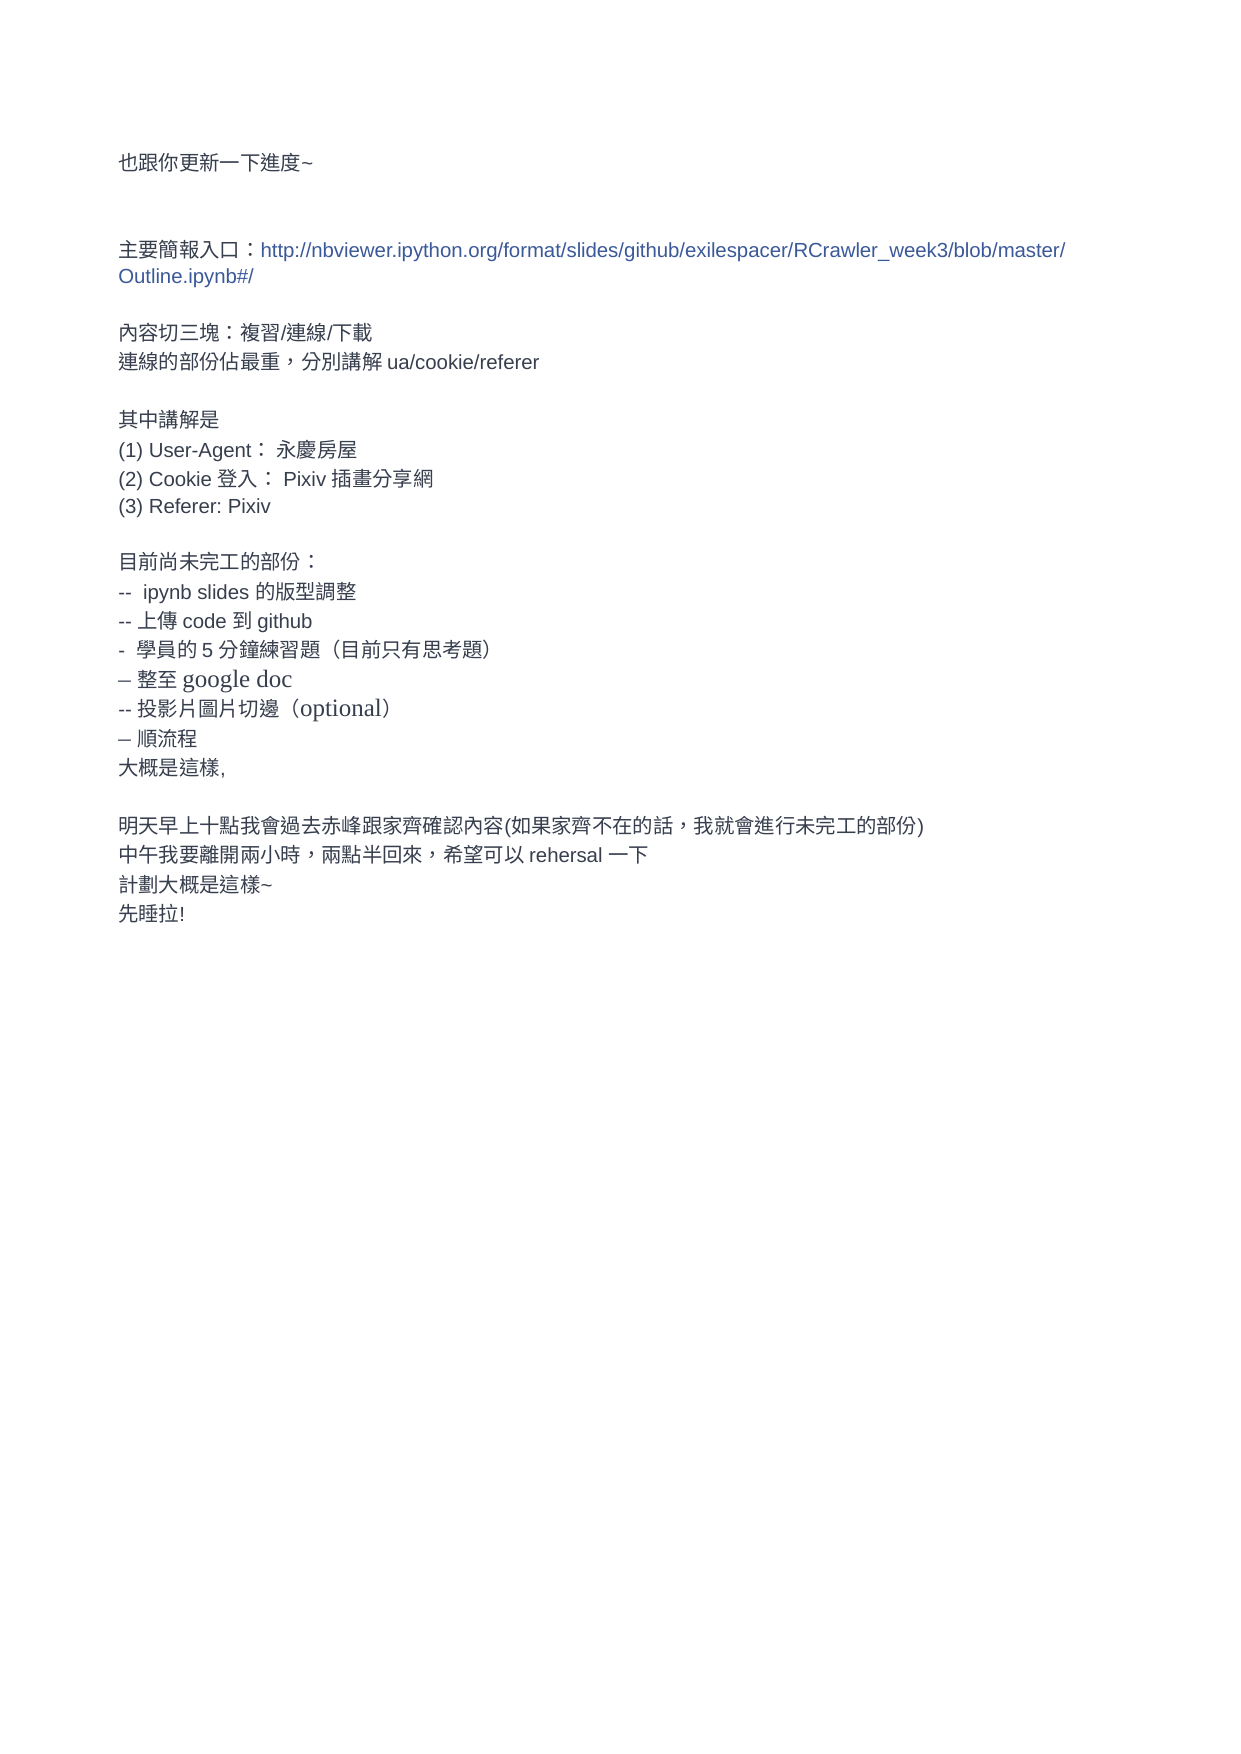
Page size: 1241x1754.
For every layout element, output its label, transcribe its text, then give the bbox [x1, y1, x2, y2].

text – 順流程 大概是這樣, 明天早上十點我會過去赤峰跟家齊確認內容(如果家齊不在的話，我就會進行未完工的部份) 中午我要離開兩小時，兩點半回來，希望可以 rehersal 一下 計劃大概是這樣~ 先睡拉! [118, 722, 1122, 927]
text 也跟你更新一下進度~ 主要簡報入口：http://nbviewer.ipython.org/format/slides/github/exilespacer/RCrawler_week3/blob/master/Outline.ipynb#/ 內容切三塊：複習/連線/下載 連線的部份佔最重，分別講解 ua/cookie/referer 其中講解是 (1) User-Agent： 永慶房屋 (2) Cookie 登入： Pixiv 插畫分享網 (3) Referer: Pixiv 目前尚未完工的部份： -- ipynb slides 的版型調整 [118, 147, 1122, 605]
text - 學員的 5 分鐘練習題（目前只有思考題） [118, 634, 1122, 664]
text -- 上傳 code 到 github [118, 605, 1122, 634]
text – 整至 google doc -- 投影片圖片切邊（optional） [118, 664, 1122, 722]
